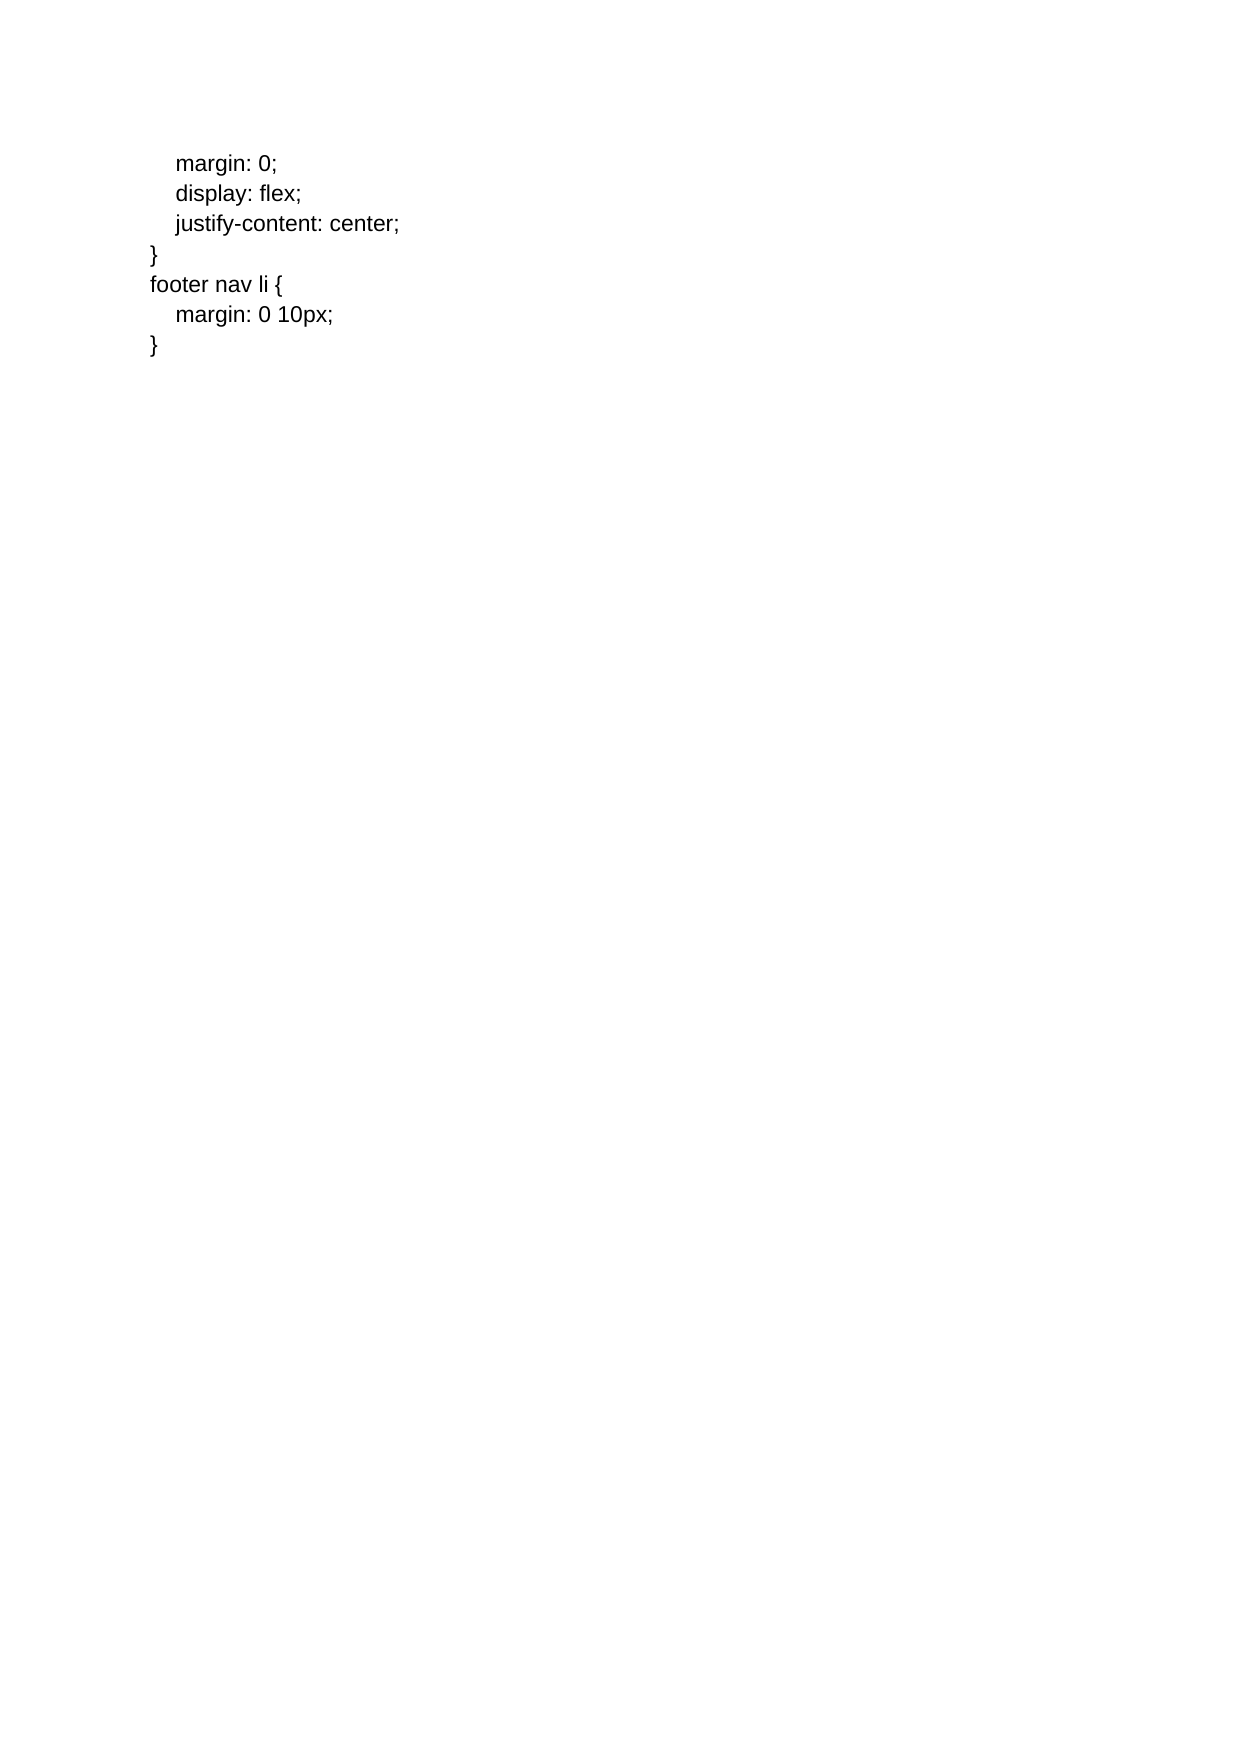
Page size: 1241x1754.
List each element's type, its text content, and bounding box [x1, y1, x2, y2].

text margin: 0 10px; [150, 301, 1090, 327]
text margin: 0; [150, 150, 1090, 176]
text } [150, 241, 1090, 267]
text justify-content: center; [150, 210, 1090, 237]
text footer nav li { [150, 271, 1090, 297]
text } [150, 331, 1090, 358]
text display: flex; [150, 180, 1090, 207]
